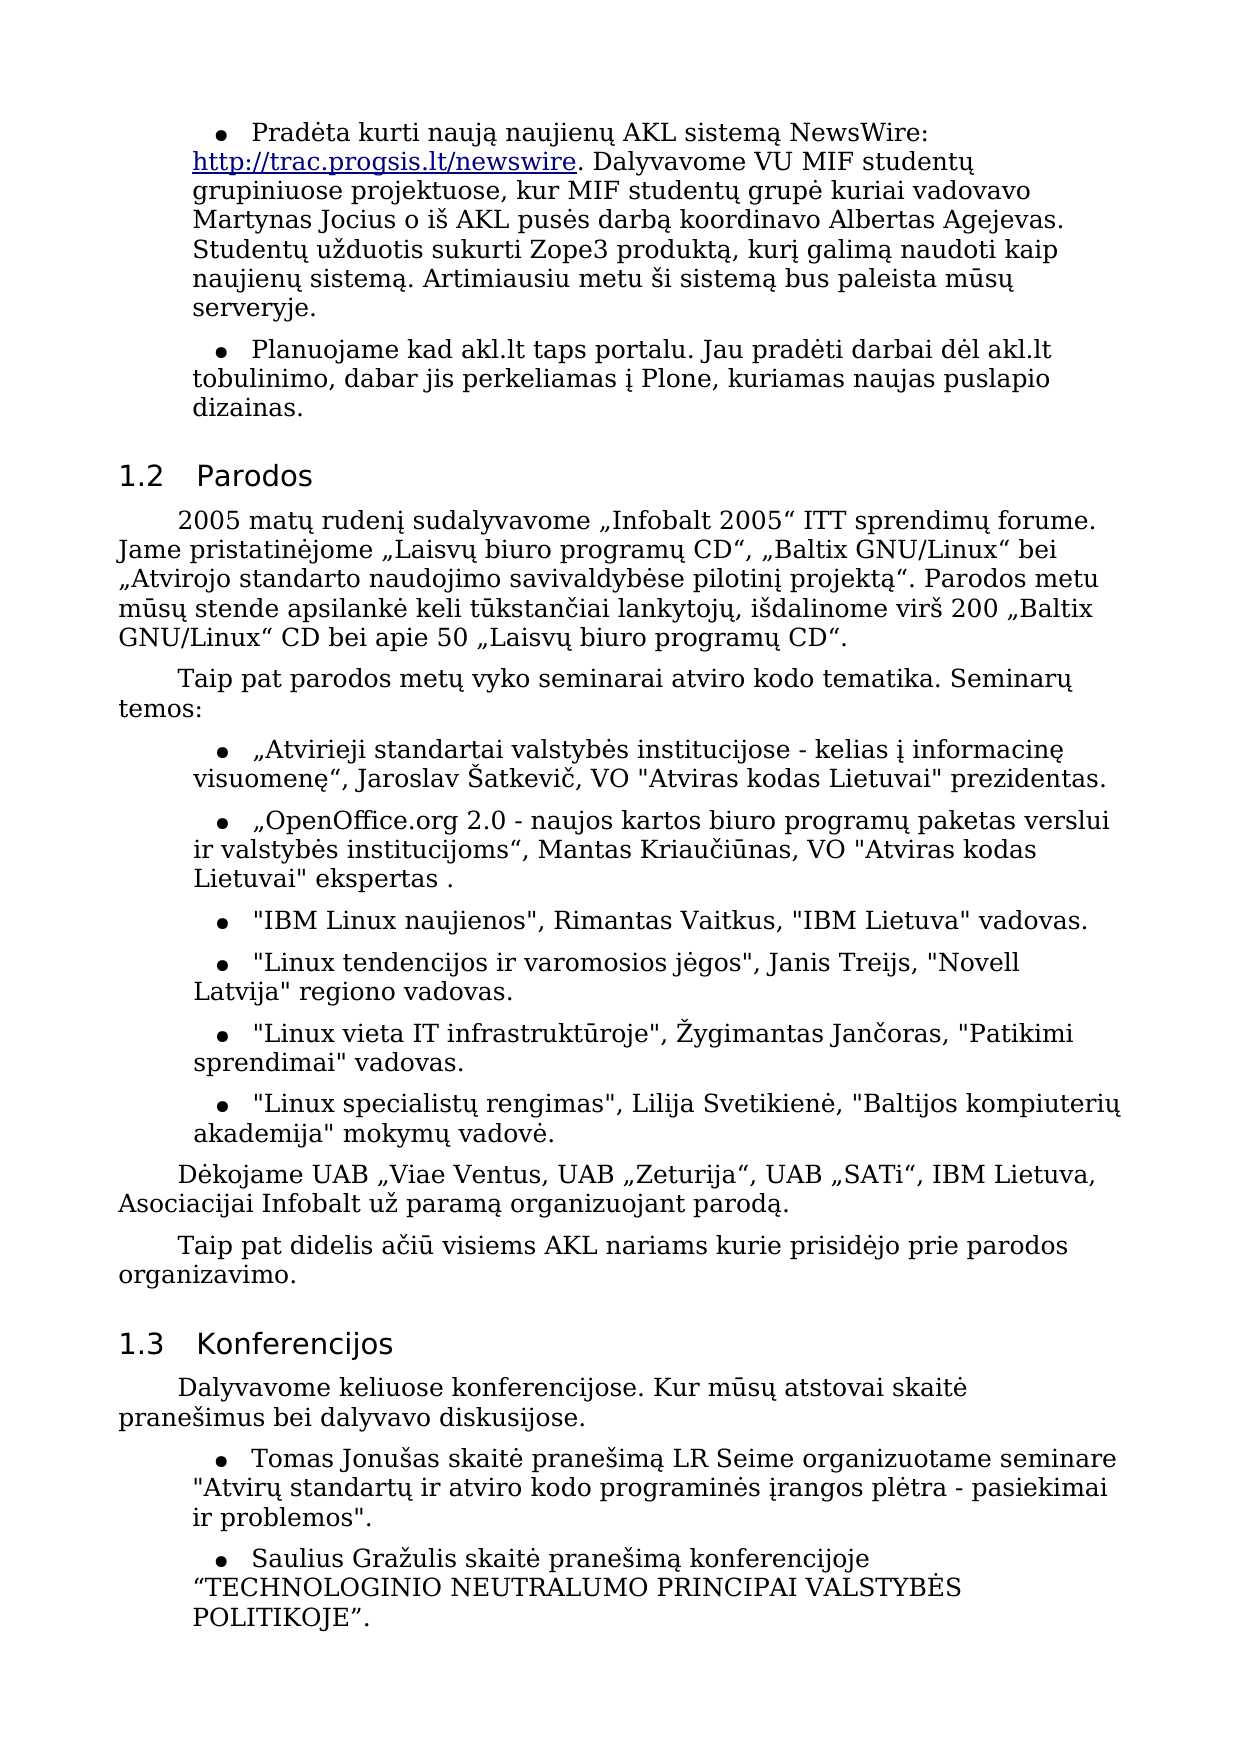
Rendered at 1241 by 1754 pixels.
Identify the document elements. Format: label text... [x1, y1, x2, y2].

list „Atvirieji standartai valstybės institucijose - kelias į informacinę visuomenę“, Jaroslav Šatkevič, VO "Atviras kodas Lietuvai" prezidentas. [156, 735, 1122, 794]
list Pradėta kurti naują naujienų AKL sistemą NewsWire: http://trac.progsis.lt/newswire. Dalyvavome VU MIF studentų grupiniuose projektuose, kur MIF studentų grupė kuriai vadovavo Martynas Jocius o iš AKL pusės darbą koordinavo Albertas Agejevas. Studentų užduotis sukurti Zope3 produktą, kurį galimą naudoti kaip naujienų sistemą. Artimiausiu metu ši sistemą bus paleista mūsų serveryje. [154, 118, 1122, 322]
list "Linux tendencijos ir varomosios jėgos", Janis Treijs, "Novell Latvija" regiono vadovas. [156, 948, 1122, 1006]
text 2005 matų rudenį sudalyvavome „Infobalt 2005“ ITT sprendimų forume. Jame pristatinėjome „Laisvų biuro programų CD“, „Baltix GNU/Linux“ bei „Atvirojo standarto naudojimo savivaldybėse pilotinį projektą“. Parodos metu mūsų stende apsilankė keli tūkstančiai lankytojų, išdalinome virš 200 „Baltix GNU/Linux“ CD bei apie 50 „Laisvų biuro programų CD“. [118, 506, 1122, 652]
list "IBM Linux naujienos", Rimantas Vaitkus, "IBM Lietuva" vadovas. [156, 906, 1122, 935]
subtitle Parodos [118, 460, 1122, 494]
text Dėkojame UAB „Viae Ventus, UAB „Zeturija“, UAB „SATi“, IBM Lietuva, Asociacijai Infobalt už paramą organizuojant parodą. [118, 1160, 1122, 1219]
text Taip pat didelis ačiū visiems AKL nariams kurie prisidėjo prie parodos organizavimo. [118, 1231, 1122, 1289]
list Tomas Jonušas skaitė pranešimą LR Seime organizuotame seminare "Atvirų standartų ir atviro kodo programinės įrangos plėtra - pasiekimai ir problemos". [154, 1444, 1122, 1532]
text Taip pat parodos metų vyko seminarai atviro kodo tematika. Seminarų temos: [118, 664, 1122, 723]
list „OpenOffice.org 2.0 - naujos kartos biuro programų paketas verslui ir valstybės institucijoms“, Mantas Kriaučiūnas, VO "Atviras kodas Lietuvai" ekspertas . [156, 806, 1122, 894]
list "Linux specialistų rengimas", Lilija Svetikienė, "Baltijos kompiuterių akademija" mokymų vadovė. [156, 1089, 1122, 1148]
list "Linux vieta IT infrastruktūroje", Žygimantas Jančoras, "Patikimi sprendimai" vadovas. [156, 1019, 1122, 1077]
list Saulius Gražulis skaitė pranešimą konferencijoje “TECHNOLOGINIO NEUTRALUMO PRINCIPAI VALSTYBĖS POLITIKOJE”. [154, 1544, 1122, 1632]
list Planuojame kad akl.lt taps portalu. Jau pradėti darbai dėl akl.lt tobulinimo, dabar jis perkeliamas į Plone, kuriamas naujas puslapio dizainas. [154, 335, 1122, 422]
text Dalyvavome keliuose konferencijose. Kur mūsų atstovai skaitė pranešimus bei dalyvavo diskusijose. [118, 1373, 1122, 1432]
subtitle Konferencijos [118, 1327, 1122, 1361]
